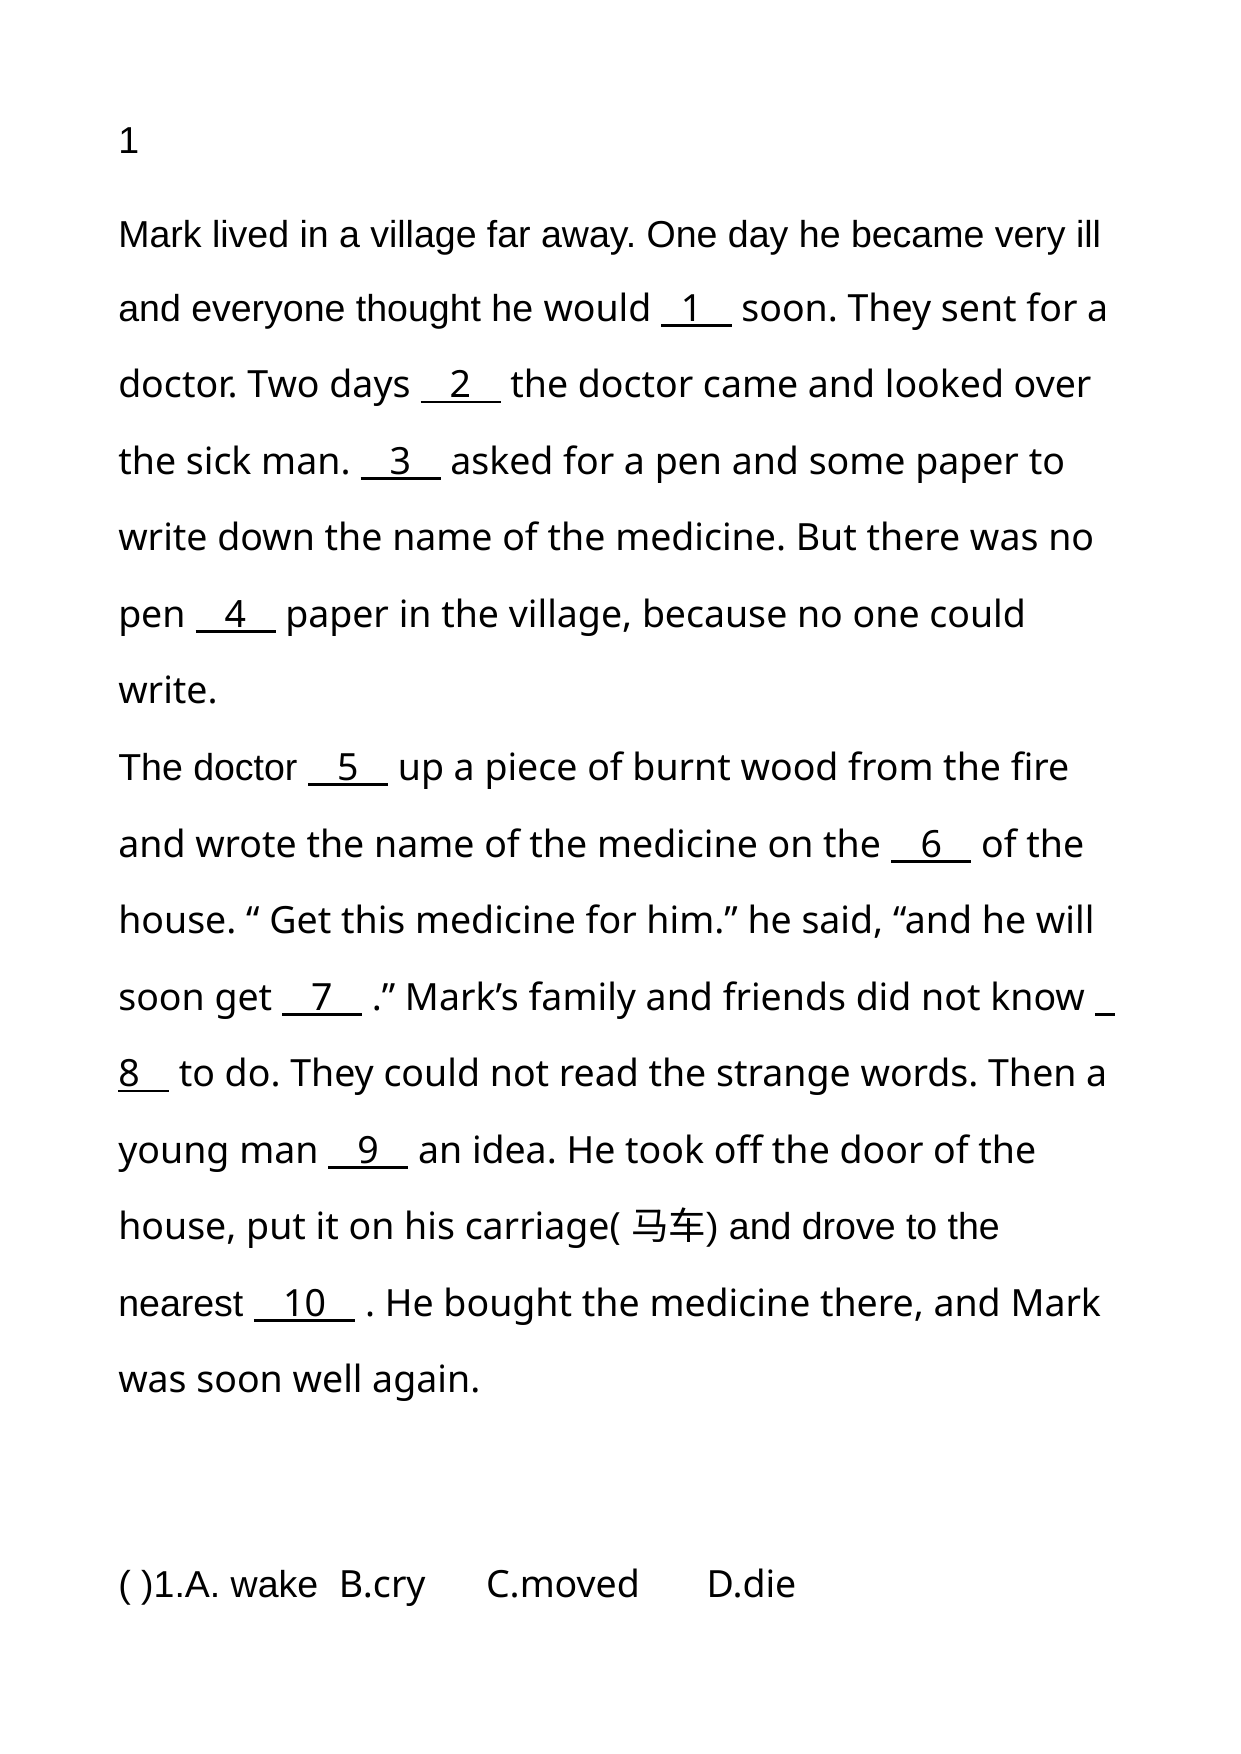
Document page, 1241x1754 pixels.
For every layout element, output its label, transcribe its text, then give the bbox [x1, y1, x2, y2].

text ( )1.A. wake B.cry C.moved D.die [118, 1557, 1122, 1608]
text 1 [118, 118, 1122, 161]
text Mark lived in a village far away. One day he became very ill and everyone thought he would 1 soon. They sent for a doctor. Two days 2 the doctor came and looked over the sick man. 3 asked for a pen and some paper to write down the name of the medicine. But there was no pen 4 paper in the village, because no one could write. [118, 212, 1122, 715]
text The doctor 5 up a piece of burnt wood from the fire and wrote the name of the medicine on the 6 of the house. “ Get this medicine for him.” he said, “and he will soon get 7 .” Mark’s family and friends did not know 8 to do. They could not read the strange words. Then a young man 9 an idea. He took off the door of the house, put it on his carriage( 马车) and drove to the nearest 10 . He bought the medicine there, and Mark was soon well again. [118, 740, 1122, 1404]
